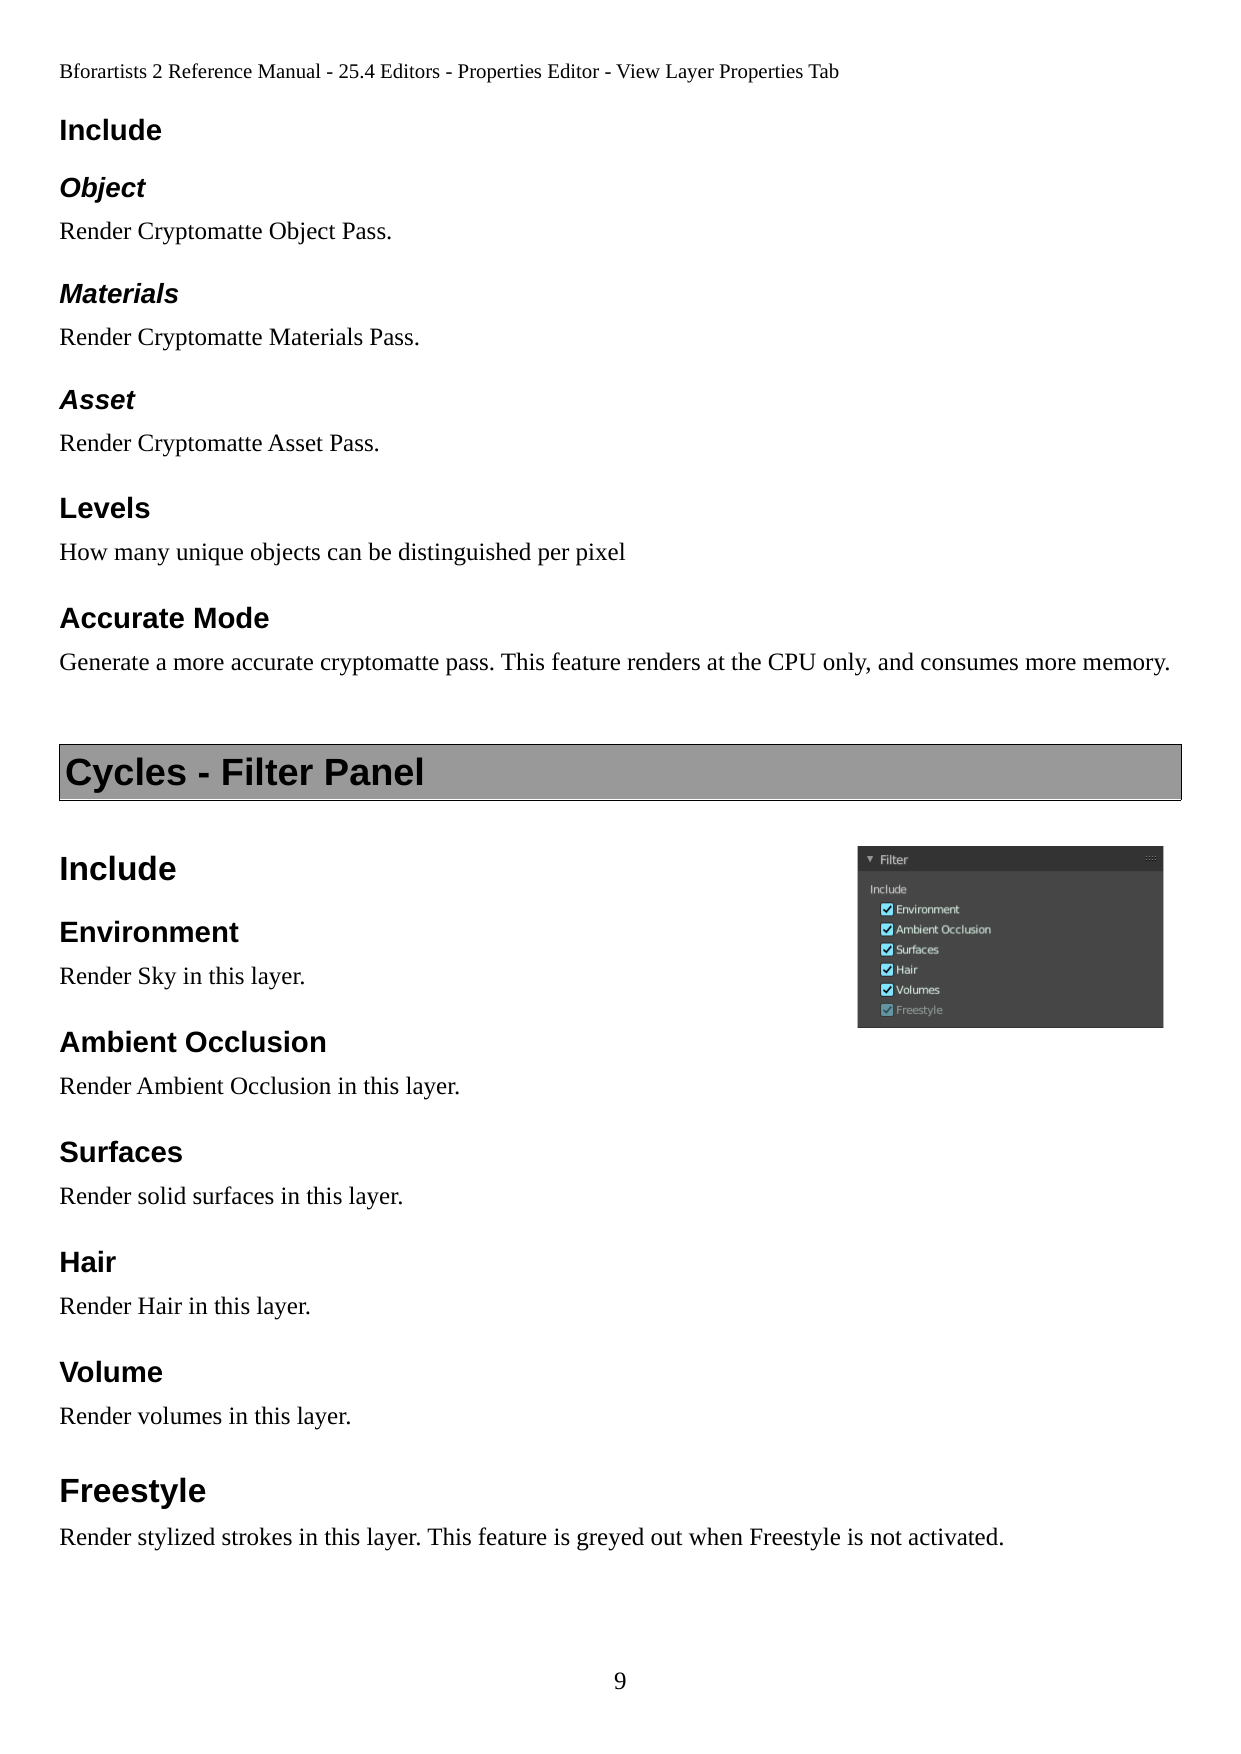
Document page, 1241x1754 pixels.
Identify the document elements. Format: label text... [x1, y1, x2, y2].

subtitle Volume [59, 1354, 1181, 1388]
text Render volumes in this layer. [59, 1401, 1181, 1429]
subtitle Asset [59, 383, 1181, 415]
subtitle Surfaces [59, 1135, 1181, 1168]
text Render Cryptomatte Object Pass. [59, 216, 1181, 244]
picture [857, 846, 1164, 1028]
subtitle Levels [59, 491, 1181, 525]
subtitle Accurate Mode [59, 601, 1181, 635]
subtitle Object [59, 171, 1181, 203]
text Render stylized strokes in this layer. This feature is greyed out when Freestyle is not activated. [59, 1522, 1181, 1551]
subtitle Include [59, 849, 857, 888]
subtitle Environment [59, 915, 857, 949]
subtitle Ambient Occlusion [59, 1025, 1181, 1058]
subtitle Hair [59, 1244, 1181, 1278]
table_header Cycles - Filter Panel [60, 745, 1181, 799]
text Render Ambient Occlusion in this layer. [59, 1071, 1181, 1100]
text Generate a more accurate cryptomatte pass. This feature renders at the CPU only, and consumes more memory. [59, 647, 1181, 676]
text Render Hair in this layer. [59, 1291, 1181, 1319]
text How many unique objects can be distinguished per pixel [59, 537, 1181, 566]
subtitle Freestyle [59, 1471, 1181, 1509]
subtitle Include [59, 113, 1181, 146]
subtitle Materials [59, 277, 1181, 309]
subtitle [1164, 915, 1181, 949]
subtitle [1164, 849, 1181, 888]
text Render Cryptomatte Asset Pass. [59, 428, 1181, 456]
text Render Sky in this layer. [59, 961, 857, 990]
text Render solid surfaces in this layer. [59, 1181, 1181, 1210]
text Render Cryptomatte Materials Pass. [59, 322, 1181, 350]
